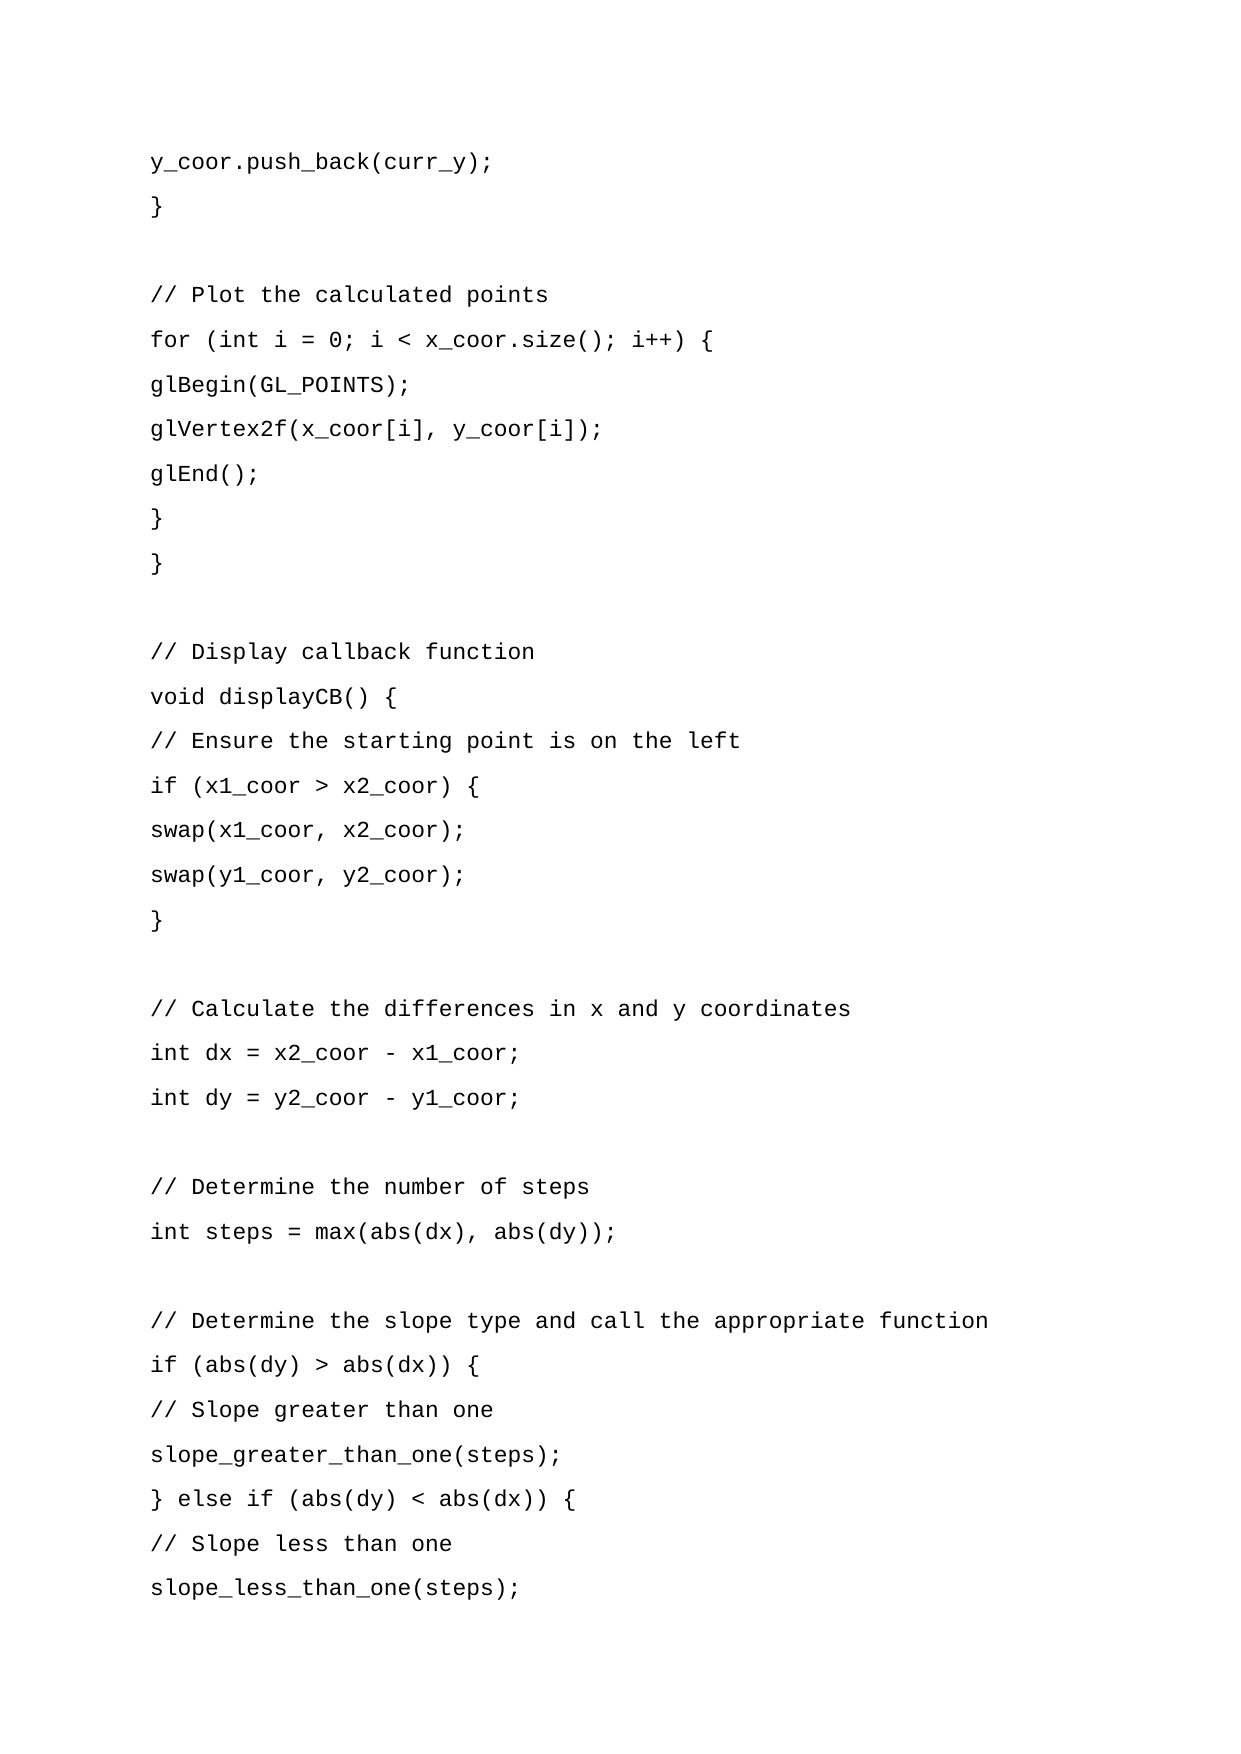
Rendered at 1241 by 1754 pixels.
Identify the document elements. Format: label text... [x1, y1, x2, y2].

text // Determine the number of steps [150, 1175, 1090, 1201]
text if (abs(dy) > abs(dx)) { [150, 1354, 1090, 1380]
text // Slope less than one [150, 1532, 1090, 1558]
text swap(x1_coor, x2_coor); [150, 819, 1090, 845]
text void displayCB() { [150, 685, 1090, 711]
text // Slope greater than one [150, 1398, 1090, 1424]
text } [150, 908, 1090, 934]
text glVertex2f(x_coor[i], y_coor[i]); [150, 417, 1090, 443]
text } [150, 194, 1090, 221]
text // Calculate the differences in x and y coordinates [150, 997, 1090, 1023]
text slope_less_than_one(steps); [150, 1577, 1090, 1603]
text int dy = y2_coor - y1_coor; [150, 1086, 1090, 1112]
text // Plot the calculated points [150, 284, 1090, 310]
text } [150, 507, 1090, 533]
text // Determine the slope type and call the appropriate function [150, 1309, 1090, 1335]
text int steps = max(abs(dx), abs(dy)); [150, 1220, 1090, 1246]
text // Ensure the starting point is on the left [150, 729, 1090, 756]
text // Display callback function [150, 640, 1090, 666]
text glBegin(GL_POINTS); [150, 373, 1090, 399]
text swap(y1_coor, y2_coor); [150, 863, 1090, 889]
text } [150, 551, 1090, 577]
text for (int i = 0; i < x_coor.size(); i++) { [150, 328, 1090, 354]
text int dx = x2_coor - x1_coor; [150, 1042, 1090, 1068]
text if (x1_coor > x2_coor) { [150, 774, 1090, 800]
text y_coor.push_back(curr_y); [150, 150, 1090, 176]
text glEnd(); [150, 462, 1090, 488]
text } else if (abs(dy) < abs(dx)) { [150, 1487, 1090, 1513]
text slope_greater_than_one(steps); [150, 1443, 1090, 1469]
